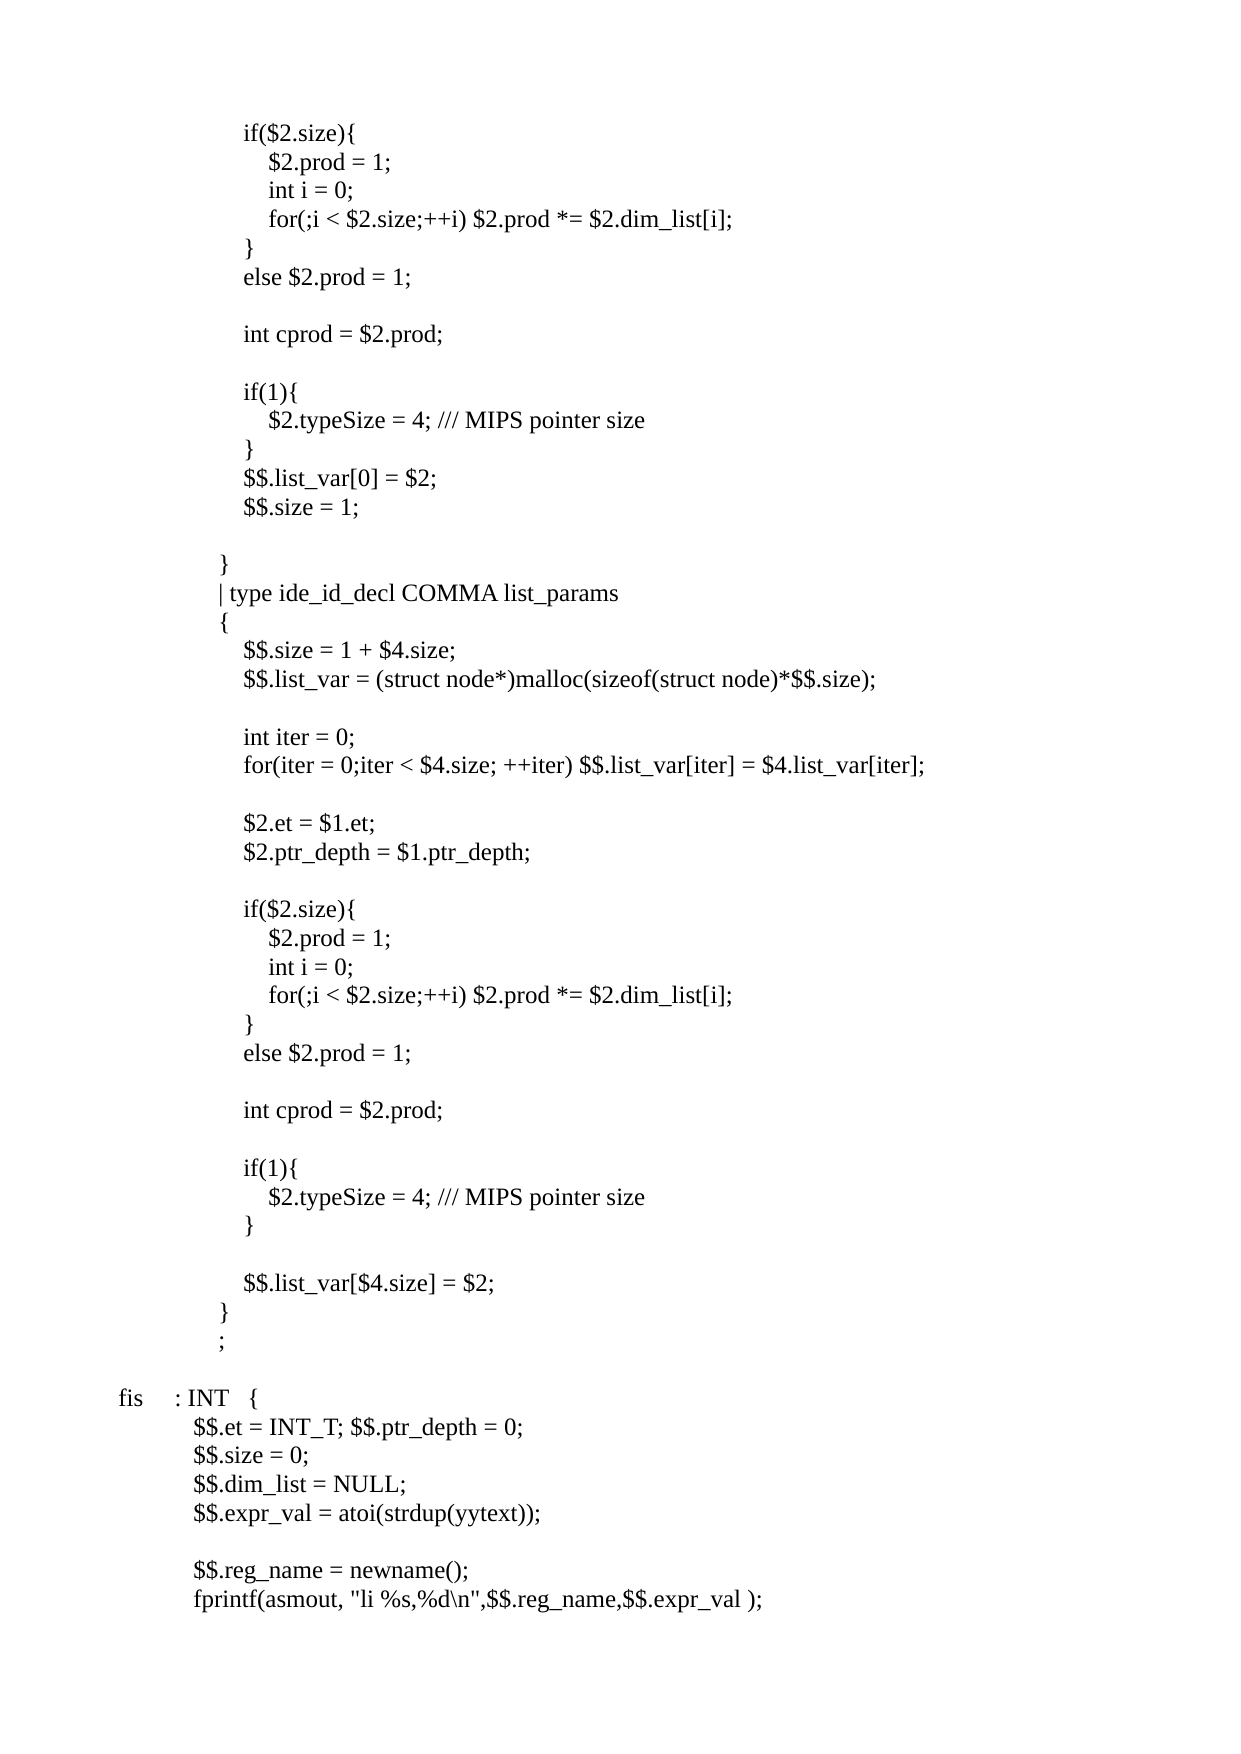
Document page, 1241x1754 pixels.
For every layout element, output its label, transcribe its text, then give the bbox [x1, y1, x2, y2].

text fis : INT { [118, 1383, 1122, 1412]
text } [118, 434, 1122, 463]
text } [118, 549, 1122, 578]
text if($2.size){ [118, 118, 1122, 147]
text for(;i < $2.size;++i) $2.prod *= $2.dim_list[i]; [118, 981, 1122, 1009]
text $2.prod = 1; [118, 147, 1122, 176]
text $$.list_var[$4.size] = $2; [118, 1268, 1122, 1297]
text else $2.prod = 1; [118, 262, 1122, 291]
text $$.list_var = (struct node*)malloc(sizeof(struct node)*$$.size); [118, 664, 1122, 693]
text $2.et = $1.et; [118, 808, 1122, 837]
text } [118, 1211, 1122, 1239]
text } [118, 233, 1122, 262]
text $$.size = 1 + $4.size; [118, 636, 1122, 664]
text | type ide_id_decl COMMA list_params [118, 578, 1122, 607]
text $$.dim_list = NULL; [118, 1469, 1122, 1498]
text else $2.prod = 1; [118, 1038, 1122, 1067]
text if(1){ [118, 377, 1122, 406]
text $$.size = 1; [118, 492, 1122, 521]
text $$.expr_val = atoi(strdup(yytext)); [118, 1498, 1122, 1527]
text fprintf(asmout, "li %s,%d\n",$$.reg_name,$$.expr_val ); [118, 1584, 1122, 1613]
text $2.ptr_depth = $1.ptr_depth; [118, 837, 1122, 866]
text { [118, 607, 1122, 636]
text ; [118, 1326, 1122, 1354]
text for(;i < $2.size;++i) $2.prod *= $2.dim_list[i]; [118, 204, 1122, 233]
text int i = 0; [118, 952, 1122, 981]
text int i = 0; [118, 176, 1122, 204]
text int iter = 0; [118, 722, 1122, 751]
text $2.prod = 1; [118, 923, 1122, 952]
text int cprod = $2.prod; [118, 1096, 1122, 1124]
text if(1){ [118, 1153, 1122, 1182]
text int cprod = $2.prod; [118, 319, 1122, 348]
text $$.size = 0; [118, 1441, 1122, 1469]
text $$.et = INT_T; $$.ptr_depth = 0; [118, 1412, 1122, 1441]
text if($2.size){ [118, 894, 1122, 923]
text $2.typeSize = 4; /// MIPS pointer size [118, 1182, 1122, 1211]
text $2.typeSize = 4; /// MIPS pointer size [118, 406, 1122, 434]
text $$.reg_name = newname(); [118, 1556, 1122, 1584]
text } [118, 1009, 1122, 1038]
text for(iter = 0;iter < $4.size; ++iter) $$.list_var[iter] = $4.list_var[iter]; [118, 751, 1122, 779]
text $$.list_var[0] = $2; [118, 463, 1122, 492]
text } [118, 1297, 1122, 1326]
